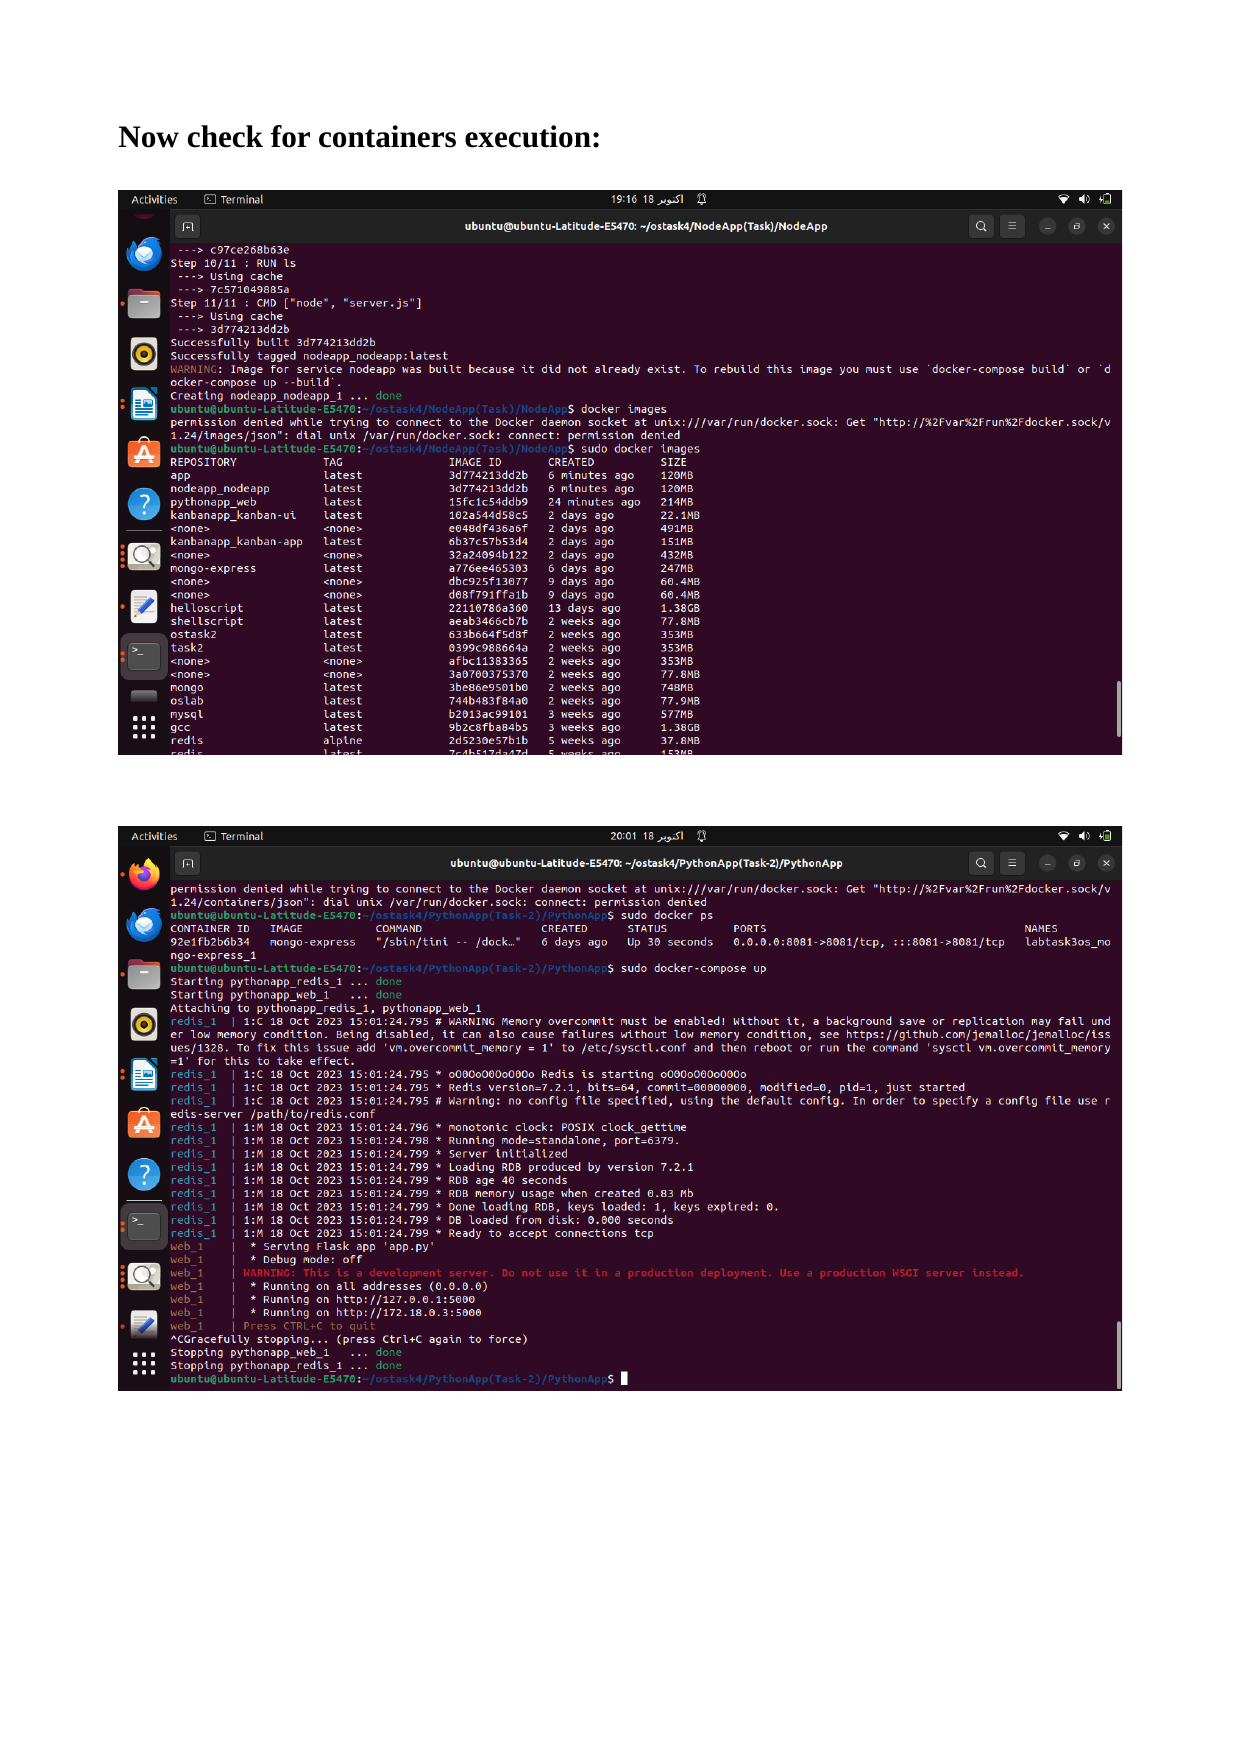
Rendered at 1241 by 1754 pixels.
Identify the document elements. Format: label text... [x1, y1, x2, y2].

picture [118, 826, 1123, 1391]
picture [118, 190, 1123, 755]
text Now check for containers execution: [118, 118, 1122, 154]
